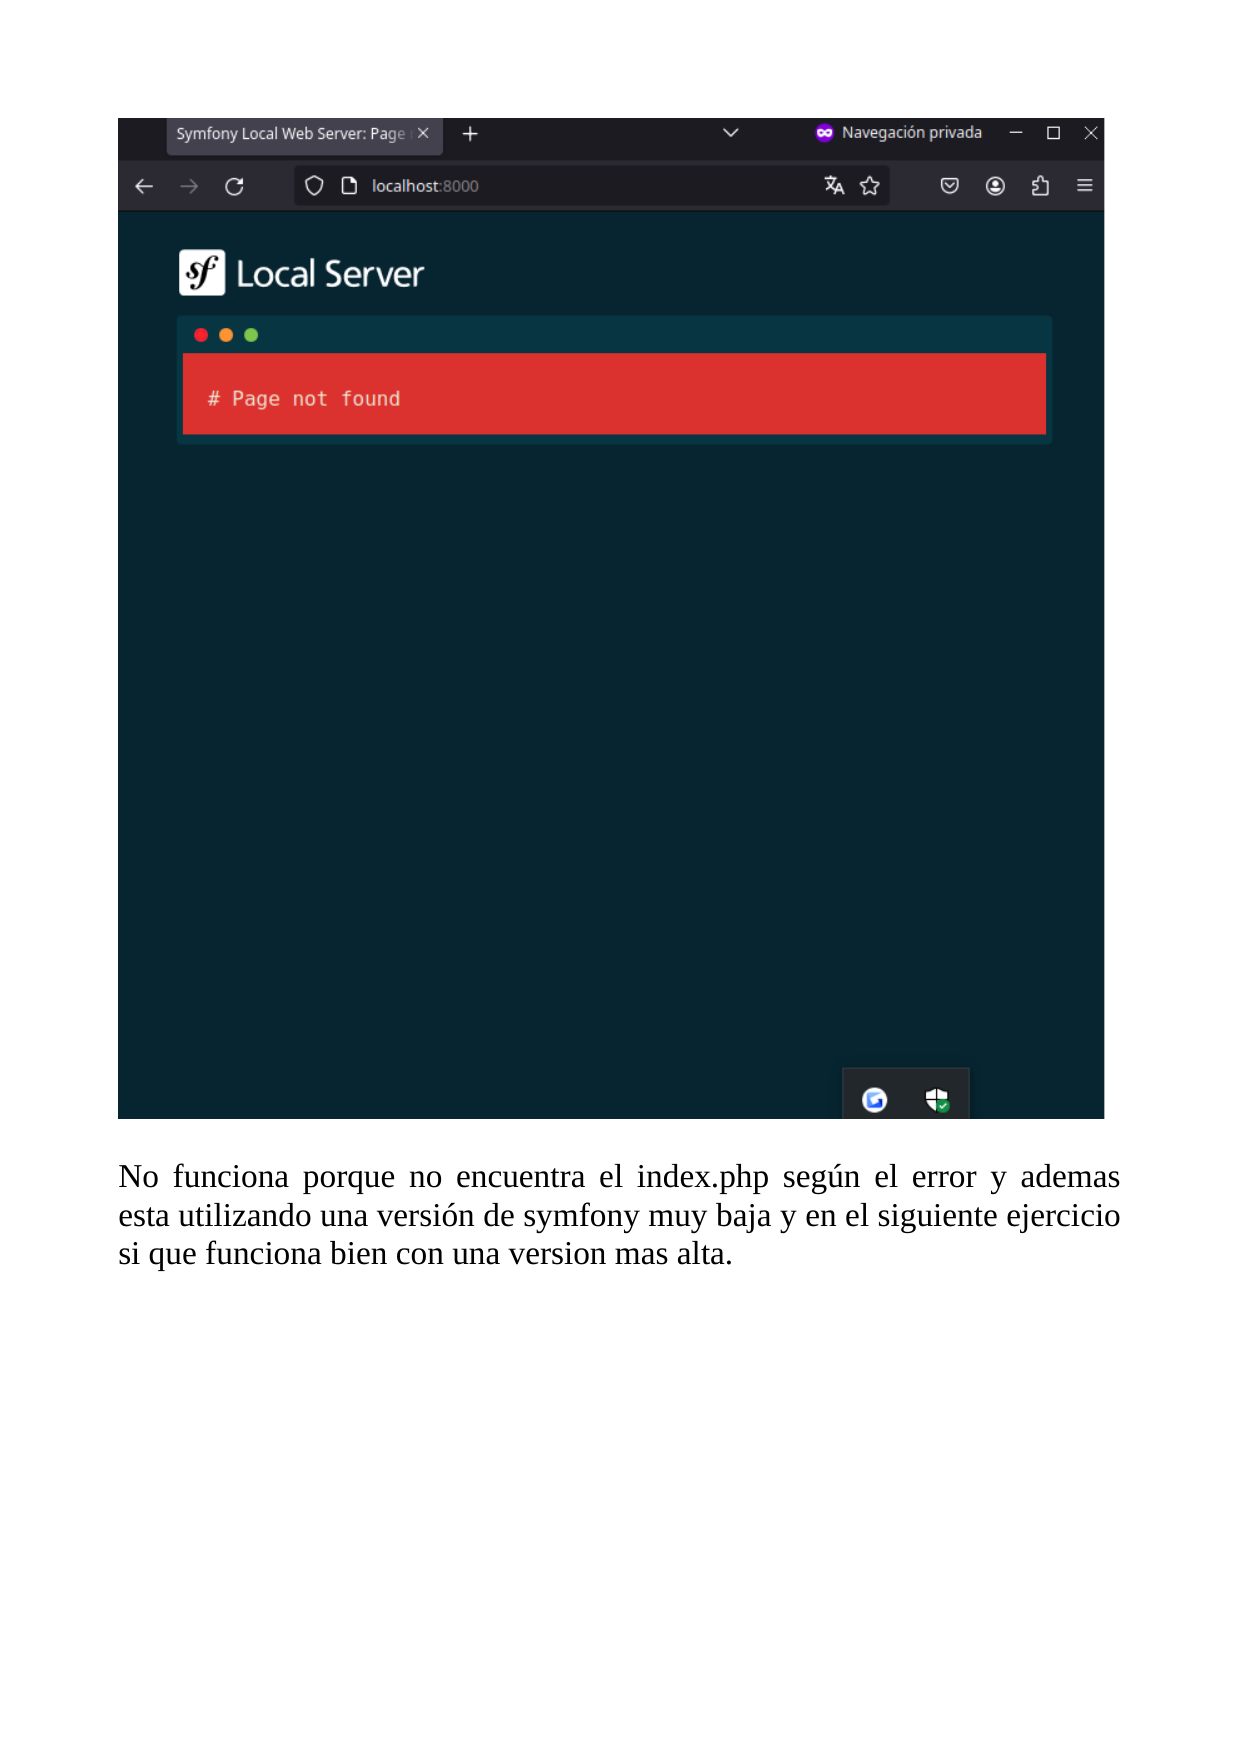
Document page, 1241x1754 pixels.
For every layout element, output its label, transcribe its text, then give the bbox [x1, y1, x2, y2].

text No funciona porque no encuentra el index.php según el error y ademas esta utilizando una versión de symfony muy baja y en el siguiente ejercicio si que funciona bien con una version mas alta. [118, 1156, 1122, 1271]
picture [118, 118, 1105, 1119]
